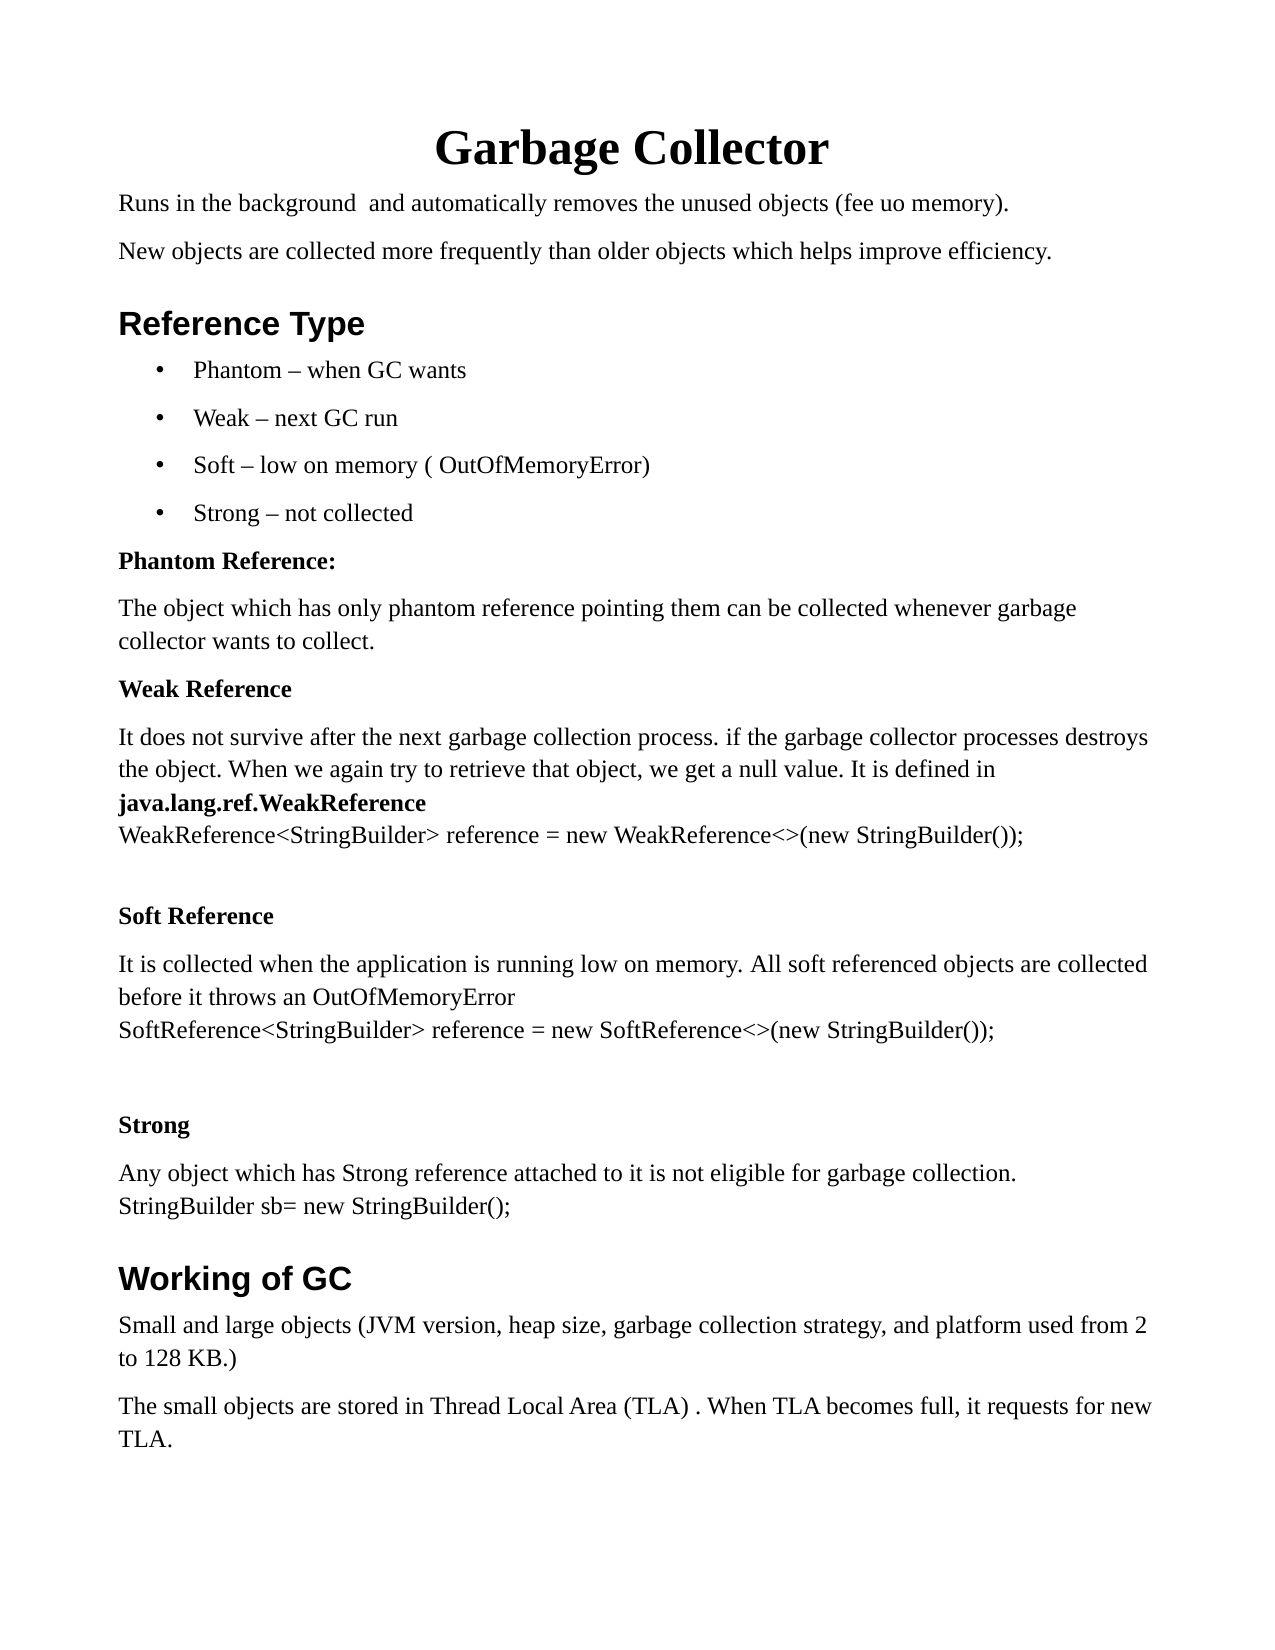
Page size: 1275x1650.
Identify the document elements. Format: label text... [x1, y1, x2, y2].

subtitle Reference Type [118, 304, 1157, 343]
text Weak Reference [118, 674, 1157, 703]
text Phantom Reference: [118, 546, 1157, 574]
list Weak – next GC run [156, 403, 1157, 432]
text It is collected when the application is running low on memory. All soft referenced objects are collected before it throws an OutOfMemoryError SoftReference<StringBuilder> reference = new SoftReference<>(new StringBuilder()); [118, 949, 1157, 1044]
list Strong – not collected [156, 498, 1157, 527]
text It does not survive after the next garbage collection process. if the garbage collector processes destroys the object. When we again try to retrieve that object, we get a null value. It is defined in java.lang.ref.WeakReference WeakReference<StringBuilder> reference = new WeakReference<>(new StringBuilder()); [118, 722, 1157, 882]
text Small and large objects (JVM version, heap size, garbage collection strategy, and platform used from 2 to 128 KB.) [118, 1310, 1157, 1372]
list Phantom – when GC wants [156, 355, 1157, 384]
text The small objects are stored in Thread Local Area (TLA) . When TLA becomes full, it requests for new TLA. [118, 1391, 1157, 1453]
subtitle Working of GC [118, 1259, 1157, 1298]
text Strong [118, 1110, 1157, 1139]
list Soft – low on memory ( OutOfMemoryError) [156, 451, 1157, 479]
subtitle Garbage Collector [118, 118, 1157, 176]
text Runs in the background and automatically removes the unused objects (fee uo memory). [118, 188, 1157, 217]
text Soft Reference [118, 901, 1157, 930]
text New objects are collected more frequently than older objects which helps improve efficiency. [118, 236, 1157, 264]
text Any object which has Strong reference attached to it is not eligible for garbage collection. StringBuilder sb= new StringBuilder(); [118, 1158, 1157, 1219]
text The object which has only phantom reference pointing them can be collected whenever garbage collector wants to collect. [118, 593, 1157, 655]
